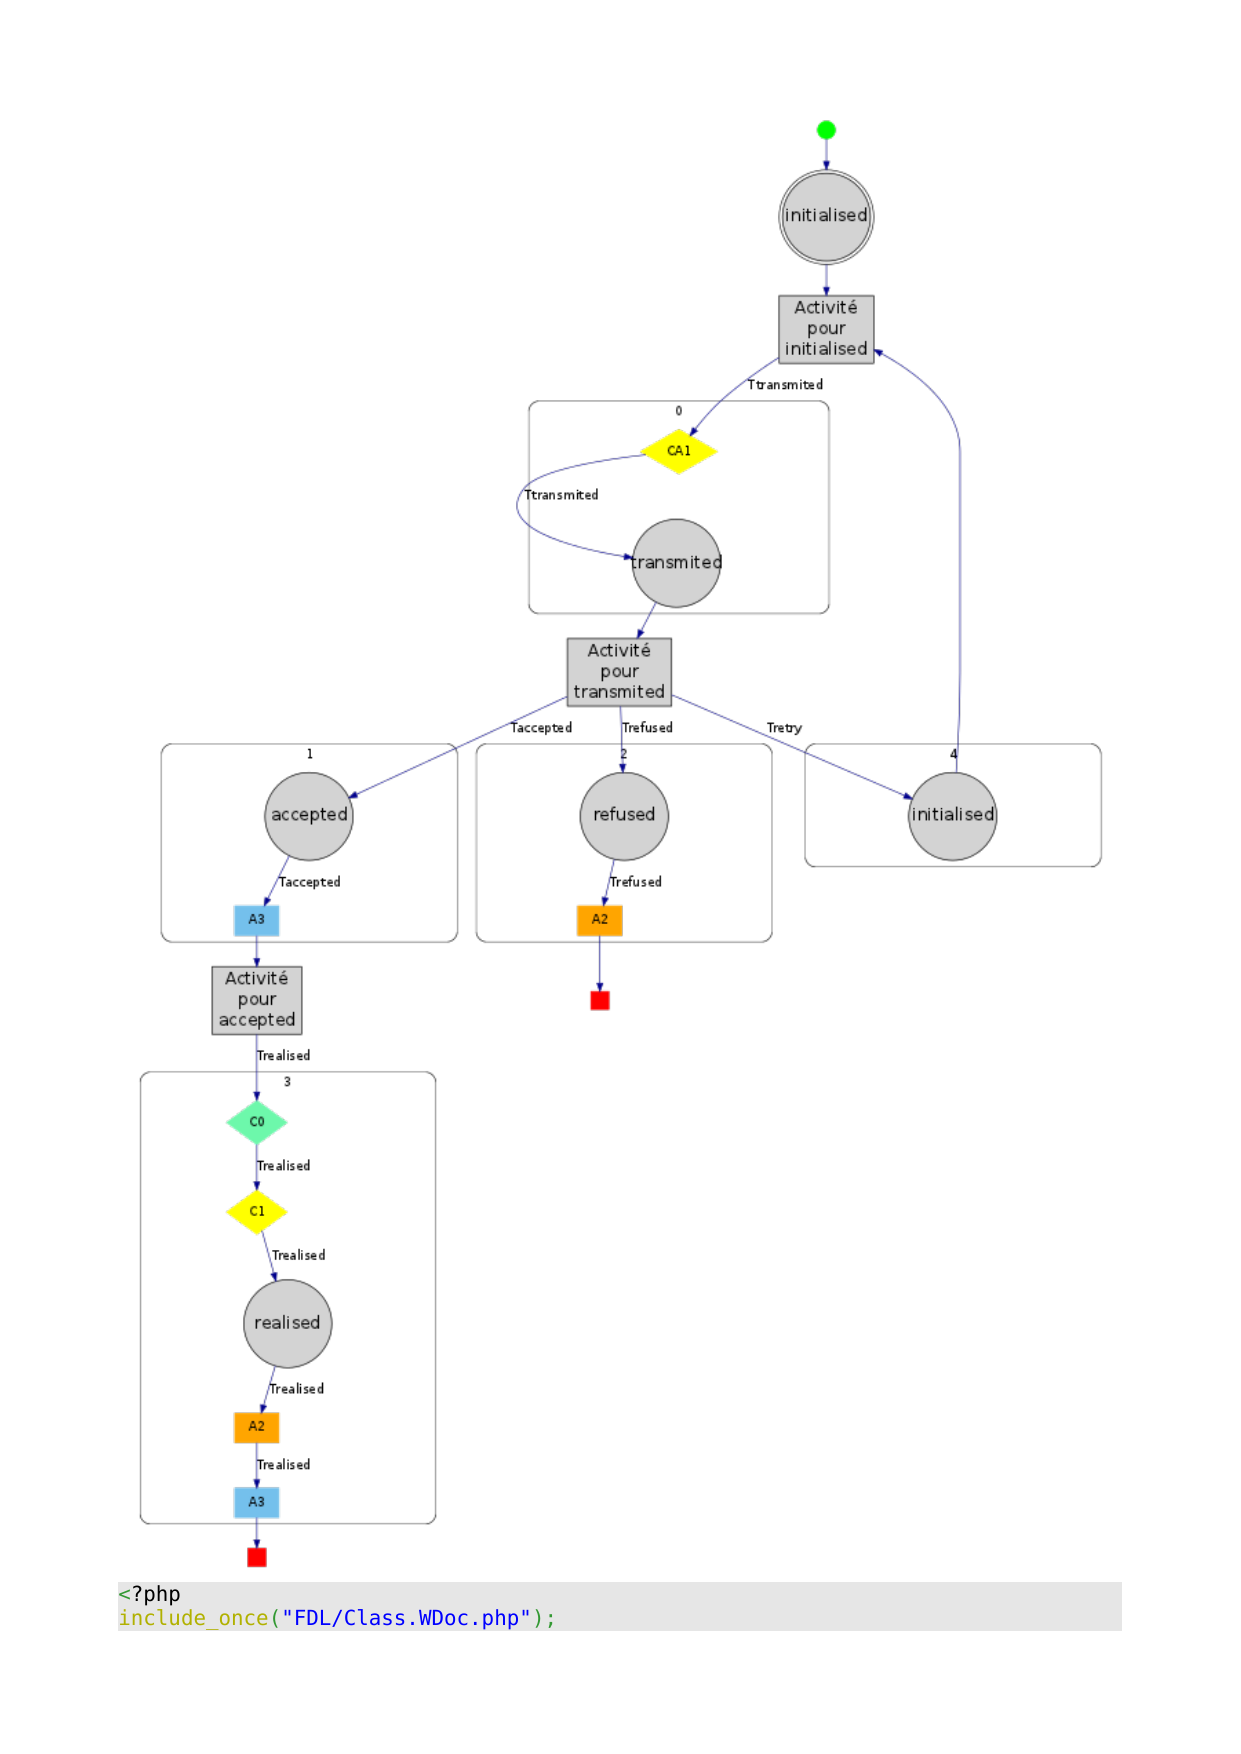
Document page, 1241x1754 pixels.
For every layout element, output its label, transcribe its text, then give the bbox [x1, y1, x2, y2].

text include_once("FDL/Class.WDoc.php"); [118, 1606, 1122, 1631]
text <?php [118, 1582, 1122, 1606]
picture [118, 118, 1123, 1570]
